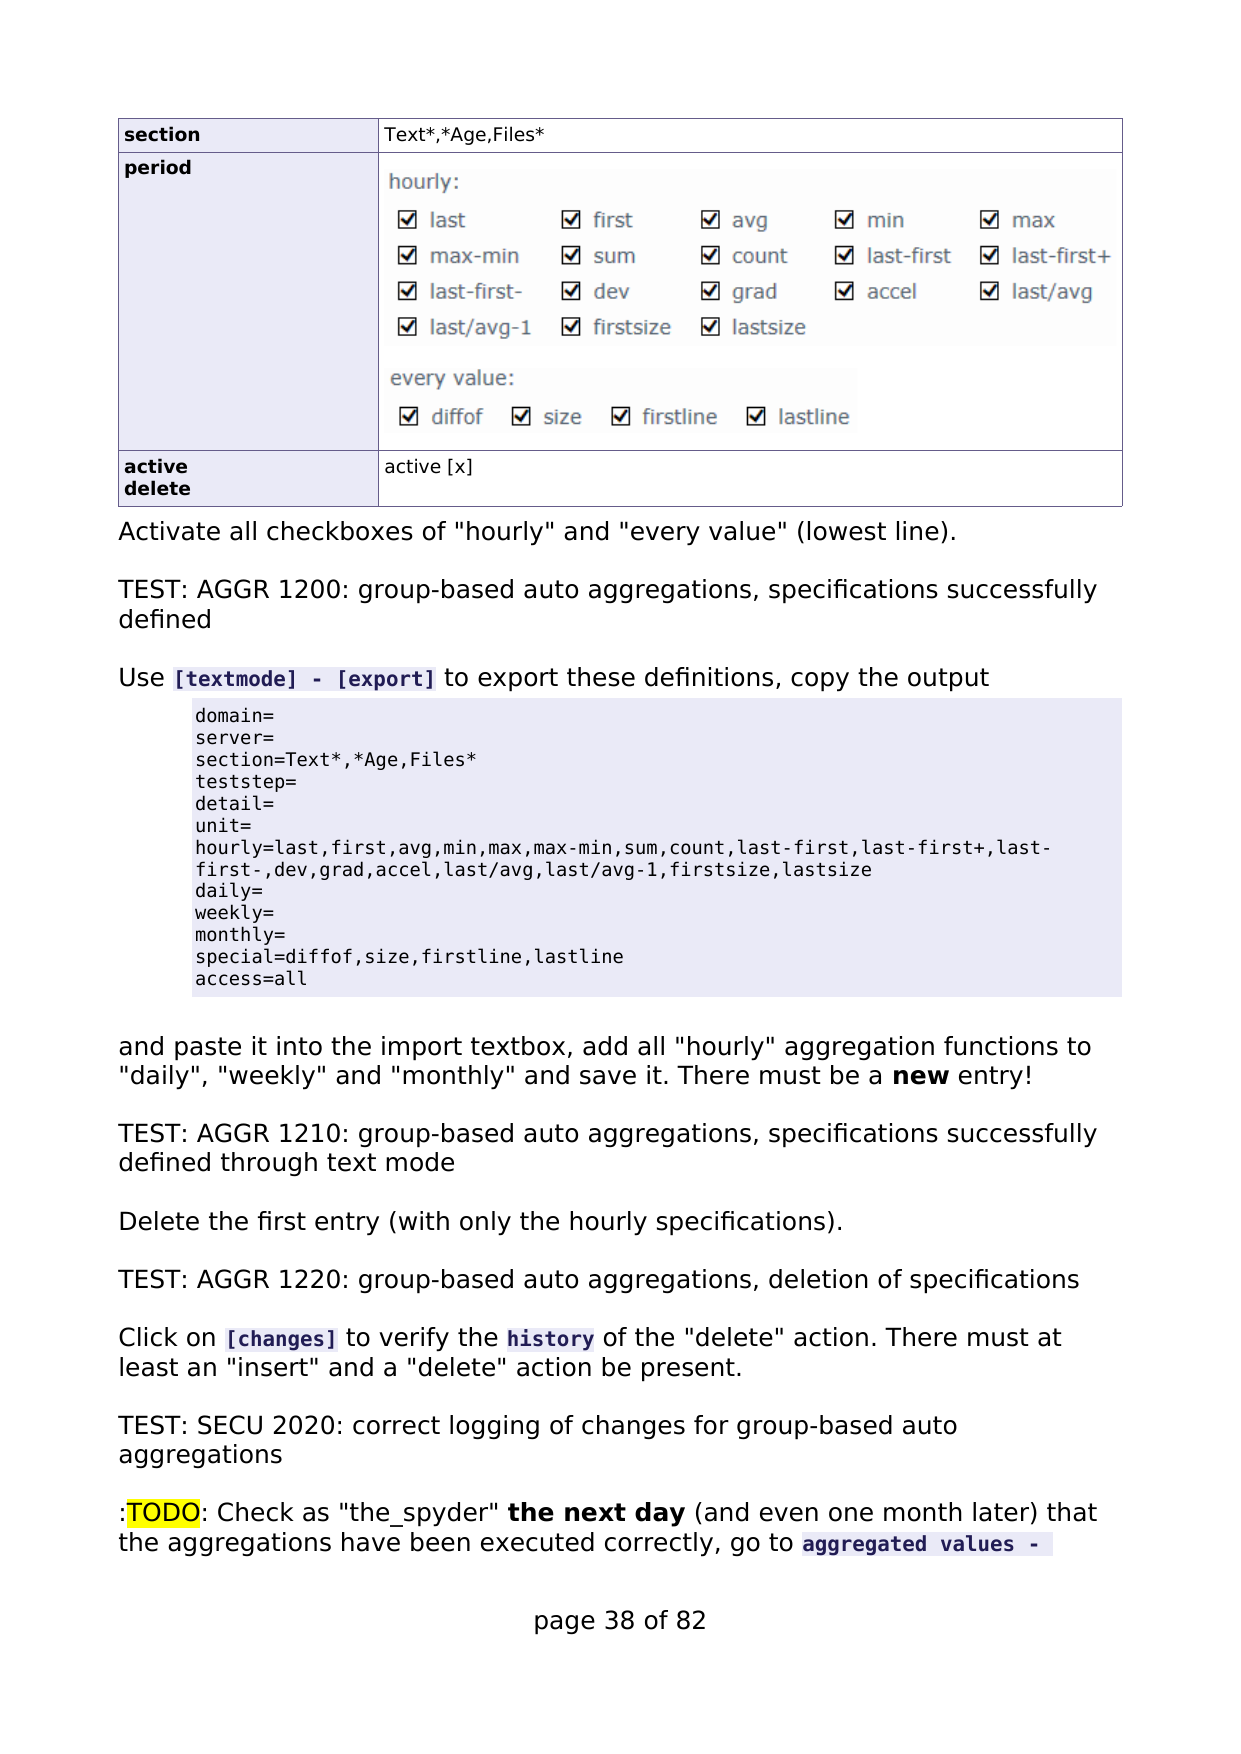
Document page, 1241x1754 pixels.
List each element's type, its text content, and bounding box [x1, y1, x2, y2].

text TEST: AGGR 1220: group-based auto aggregations, deletion of specifications [118, 1265, 1122, 1294]
text Click on [changes] to verify the history of the "delete" action. There must at least an "insert" and a "delete" action be present. [118, 1324, 1122, 1382]
text and paste it into the import textbox, add all "hourly" aggregation functions to "daily", "weekly" and "monthly" and save it. There must be a new entry! [118, 1032, 1122, 1090]
text access=all [192, 961, 1122, 993]
table_cell active delete [119, 451, 378, 506]
text Use [textmode] - [export] to export these definitions, copy the output [118, 663, 1122, 692]
text daily= [192, 873, 1122, 895]
text TEST: AGGR 1200: group-based auto aggregations, specifications successfully defined [118, 576, 1122, 634]
table_cell [379, 153, 1122, 450]
text detail= [192, 786, 1122, 808]
picture [384, 368, 858, 433]
text server= [192, 720, 1122, 742]
text :TODO: Check as "the_spyder" the next day (and even one month later) that the aggregations have been executed correctly, go to aggregated values - [118, 1499, 1122, 1557]
text unit= [192, 808, 1122, 829]
table_cell period [119, 153, 378, 450]
text hourly=last,first,avg,min,max,max-min,sum,count,last-first,last-first+,last-first-,dev,grad,accel,last/avg,last/avg-1,firstsize,lastsize [192, 829, 1122, 873]
text domain= [192, 703, 1122, 720]
text monthly= [192, 917, 1122, 939]
text TEST: AGGR 1210: group-based auto aggregations, specifications successfully defined through text mode [118, 1119, 1122, 1178]
table_header section [119, 119, 378, 152]
text teststep= [192, 764, 1122, 786]
table_header Text*,*Age,Files* [379, 119, 1122, 152]
text TEST: SECU 2020: correct logging of changes for group-based auto aggregations [118, 1411, 1122, 1469]
table_cell active [x] [379, 451, 1122, 506]
text section=Text*,*Age,Files* [192, 742, 1122, 764]
text weekly= [192, 895, 1122, 917]
text Delete the first entry (with only the hourly specifications). [118, 1207, 1122, 1236]
text Activate all checkboxes of "hourly" and "every value" (lowest line). [118, 517, 1122, 547]
text special=diffof,size,firstline,lastline [192, 939, 1122, 961]
picture [384, 169, 1117, 346]
